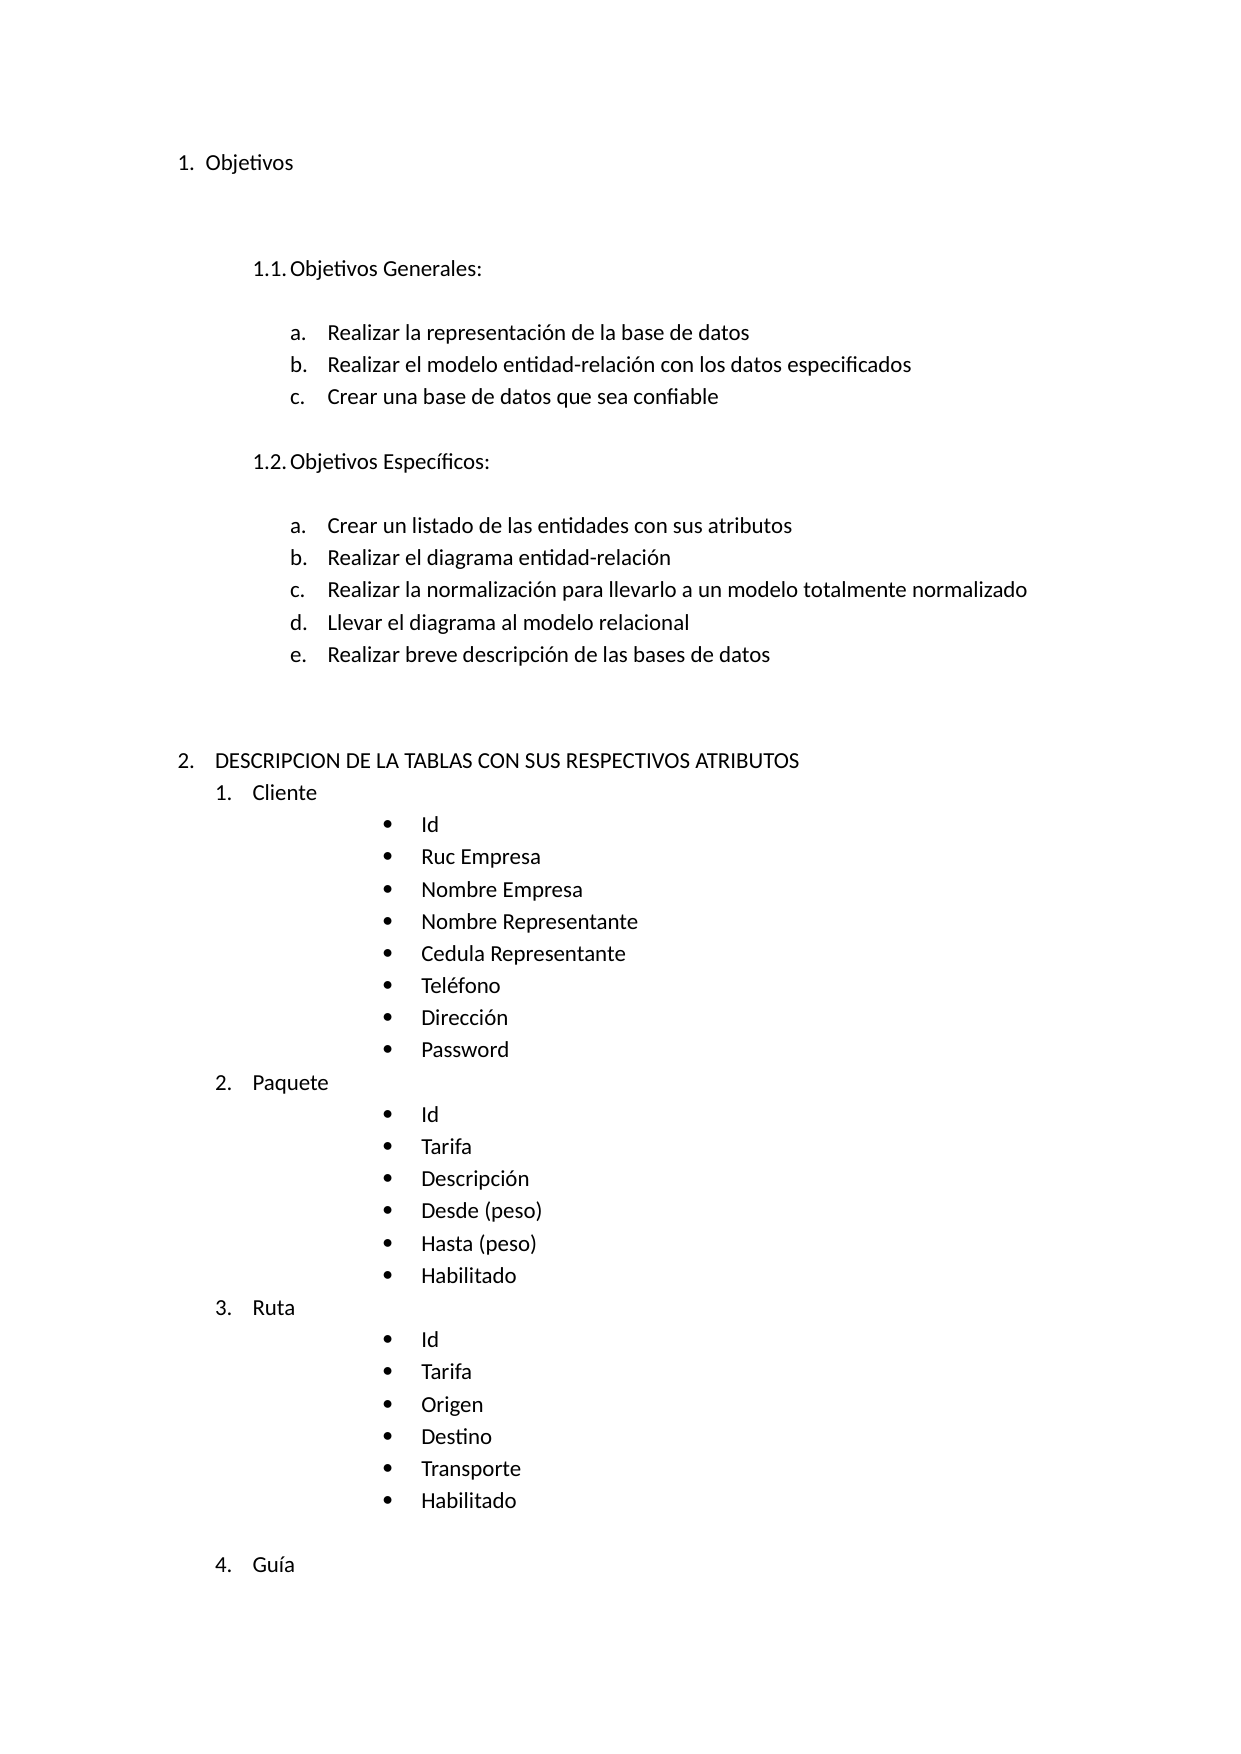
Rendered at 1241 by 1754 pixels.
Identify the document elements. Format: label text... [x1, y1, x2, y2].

list Id [383, 1325, 1063, 1353]
list Id [383, 810, 1063, 838]
list Teléfono [383, 971, 1063, 999]
list Guía [215, 1551, 1063, 1579]
list Hasta (peso) [383, 1229, 1063, 1257]
list Dirección [383, 1003, 1063, 1031]
list Objetivos [177, 148, 1063, 176]
list Llevar el diagrama al modelo relacional [290, 608, 1063, 636]
list Ruc Empresa [383, 842, 1063, 871]
list Realizar el diagrama entidad-relación [290, 543, 1063, 571]
list Realizar la normalización para llevarlo a un modelo totalmente normalizado [290, 576, 1063, 603]
list Realizar el modelo entidad-relación con los datos especificados [290, 350, 1063, 378]
list Cedula Representante [383, 939, 1063, 967]
list Crear una base de datos que sea confiable [290, 382, 1063, 410]
list Cliente [215, 778, 1063, 806]
list Desde (peso) [383, 1197, 1063, 1224]
list Descripción [383, 1164, 1063, 1192]
list Objetivos Generales: [252, 254, 1063, 282]
list Objetivos Específicos: [252, 447, 1063, 475]
list Tarifa [383, 1132, 1063, 1160]
list Id [383, 1100, 1063, 1128]
list Password [383, 1036, 1063, 1064]
list Origen [383, 1390, 1063, 1418]
list Tarifa [383, 1357, 1063, 1386]
list Nombre Representante [383, 907, 1063, 935]
list Realizar breve descripción de las bases de datos [290, 640, 1063, 668]
list Destino [383, 1422, 1063, 1450]
list DESCRIPCION DE LA TABLAS CON SUS RESPECTIVOS ATRIBUTOS [177, 746, 1063, 774]
list Paquete [215, 1068, 1063, 1096]
list Ruta [215, 1293, 1063, 1321]
list Realizar la representación de la base de datos [290, 318, 1063, 346]
list Crear un listado de las entidades con sus atributos [290, 511, 1063, 539]
list Habilitado [383, 1261, 1063, 1289]
list Transporte [383, 1454, 1063, 1482]
list Nombre Empresa [383, 875, 1063, 903]
list Habilitado [383, 1486, 1063, 1514]
